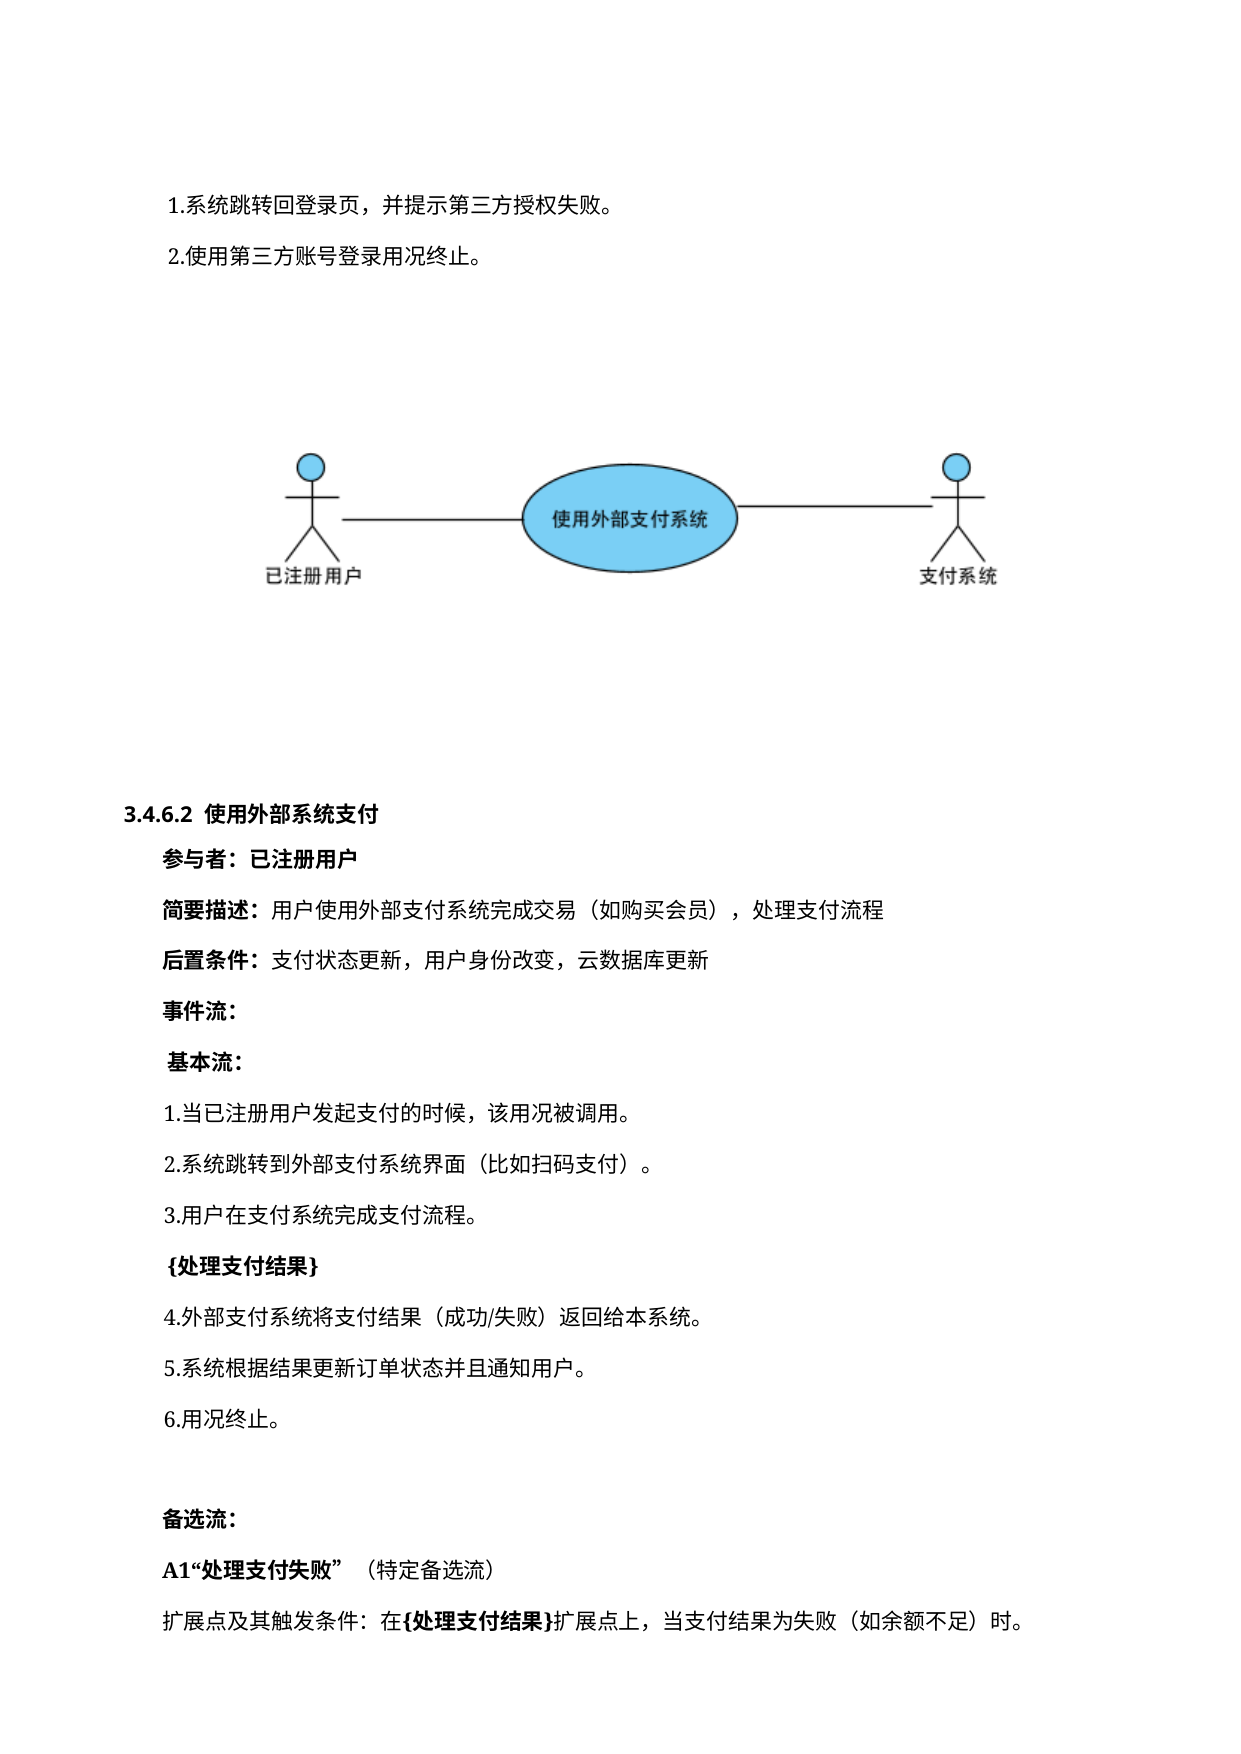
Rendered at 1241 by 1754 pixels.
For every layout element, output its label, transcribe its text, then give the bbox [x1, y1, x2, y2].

text {处理支付结果} [118, 1249, 1122, 1281]
text 2.使用第三方账号登录用况终止。 [118, 239, 1122, 270]
list 1.当已注册用户发起支付的时候，该用况被调用。 [118, 1096, 1122, 1128]
list 2.系统跳转到外部支付系统界面（比如扫码支付）。 [118, 1147, 1122, 1179]
subtitle 使用外部系统支付 [118, 797, 1122, 829]
text A1“处理支付失败”（特定备选流）​​ [118, 1553, 1122, 1585]
picture [118, 340, 1123, 724]
text 后置条件：支付状态更新，用户身份改变，云数据库更新 [118, 943, 1122, 975]
text 1.系统跳转回登录页，并提示第三方授权失败。 [118, 188, 1122, 219]
list 6.用况终止。 [118, 1402, 1122, 1434]
text 基本流： [118, 1045, 1122, 1077]
text 事件流： [118, 994, 1122, 1026]
list 3.用户在支付系统完成支付流程。 [118, 1198, 1122, 1230]
list 5.系统根据结果更新订单状态并且通知用户。 [118, 1351, 1122, 1383]
text 扩展点及其触发条件：在{处理支付结果}扩展点上，当支付结果为失败（如余额不足）时。 [118, 1604, 1122, 1636]
text 简要描述：用户使用外部支付系统完成交易（如购买会员），处理支付流程 [118, 893, 1122, 924]
text 备选流​​： [118, 1502, 1122, 1534]
list 4.外部支付系统将支付结果（成功/失败）返回给本系统。 [118, 1300, 1122, 1332]
text 参与者：已注册用户 [118, 842, 1122, 873]
